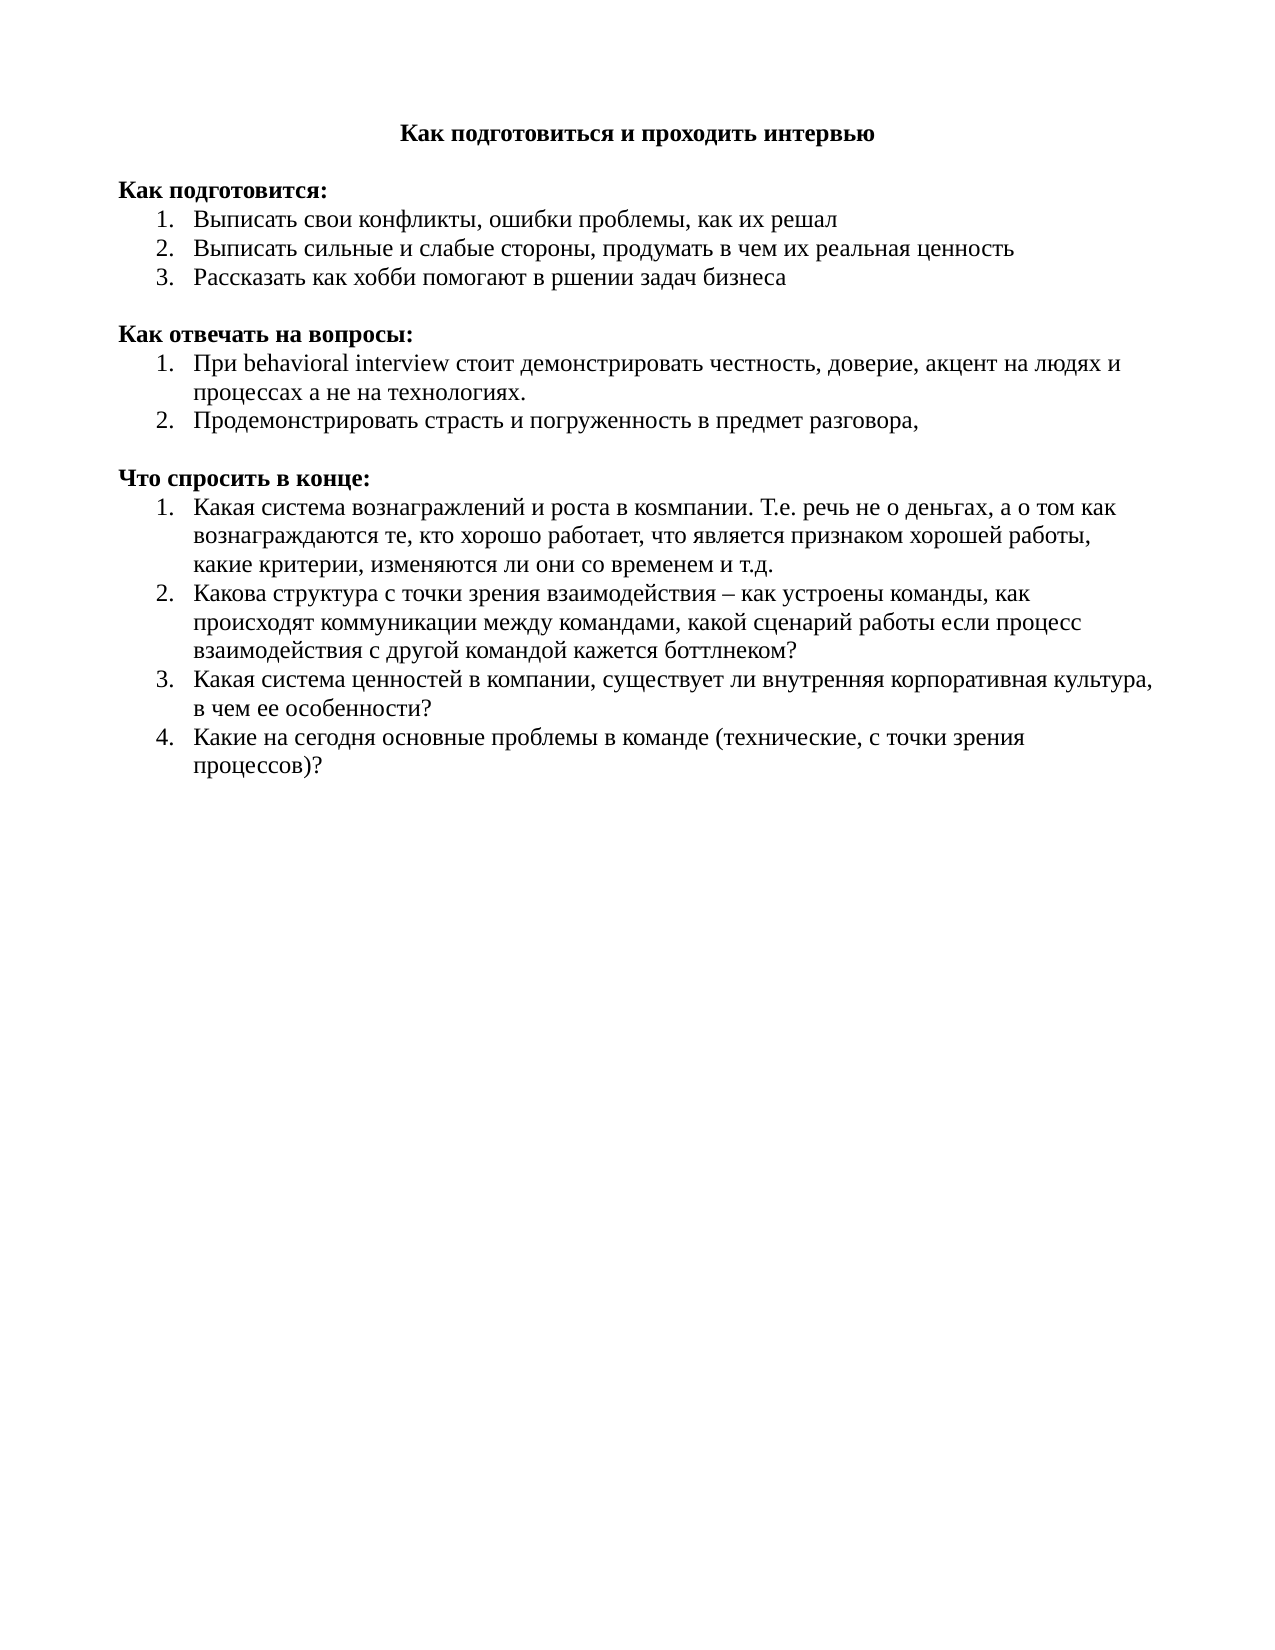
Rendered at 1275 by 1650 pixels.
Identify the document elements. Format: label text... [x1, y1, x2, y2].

text Как подготовится: [118, 176, 1157, 204]
list Выписать сильные и слабые стороны, продумать в чем их реальная ценность [156, 233, 1157, 262]
text Как отвечать на вопросы: [118, 319, 1157, 348]
text Как подготовиться и проходить интервью [118, 118, 1157, 147]
list Продемонстрировать страсть и погруженность в предмет разговора, [156, 406, 1157, 434]
list Какие на сегодня основные проблемы в команде (технические, с точки зрения процессов)? [156, 722, 1157, 779]
list Какая система вознагражлений и роста в коsмпании. Т.е. речь не о деньгах, а о том как вознаграждаются те, кто хорошо работает, что является признаком хорошей работы, какие критерии, изменяются ли они со временем и т.д. [156, 492, 1157, 578]
list Какова структура с точки зрения взаимодействия – как устроены команды, как происходят коммуникации между командами, какой сценарий работы если процесс взаимодействия с другой командой кажется боттлнеком? [156, 578, 1157, 664]
list Рассказать как хобби помогают в ршении задач бизнеса [156, 262, 1157, 291]
list Какая система ценностей в компании, существует ли внутренняя корпоративная культура, в чем ее особенности? [156, 664, 1157, 722]
list Выписать свои конфликты, ошибки проблемы, как их решал [156, 204, 1157, 233]
text Что спросить в конце: [118, 463, 1157, 492]
list При behavioral interview стоит демонстрировать честность, доверие, акцент на людях и процессах а не на технологиях. [156, 348, 1157, 406]
